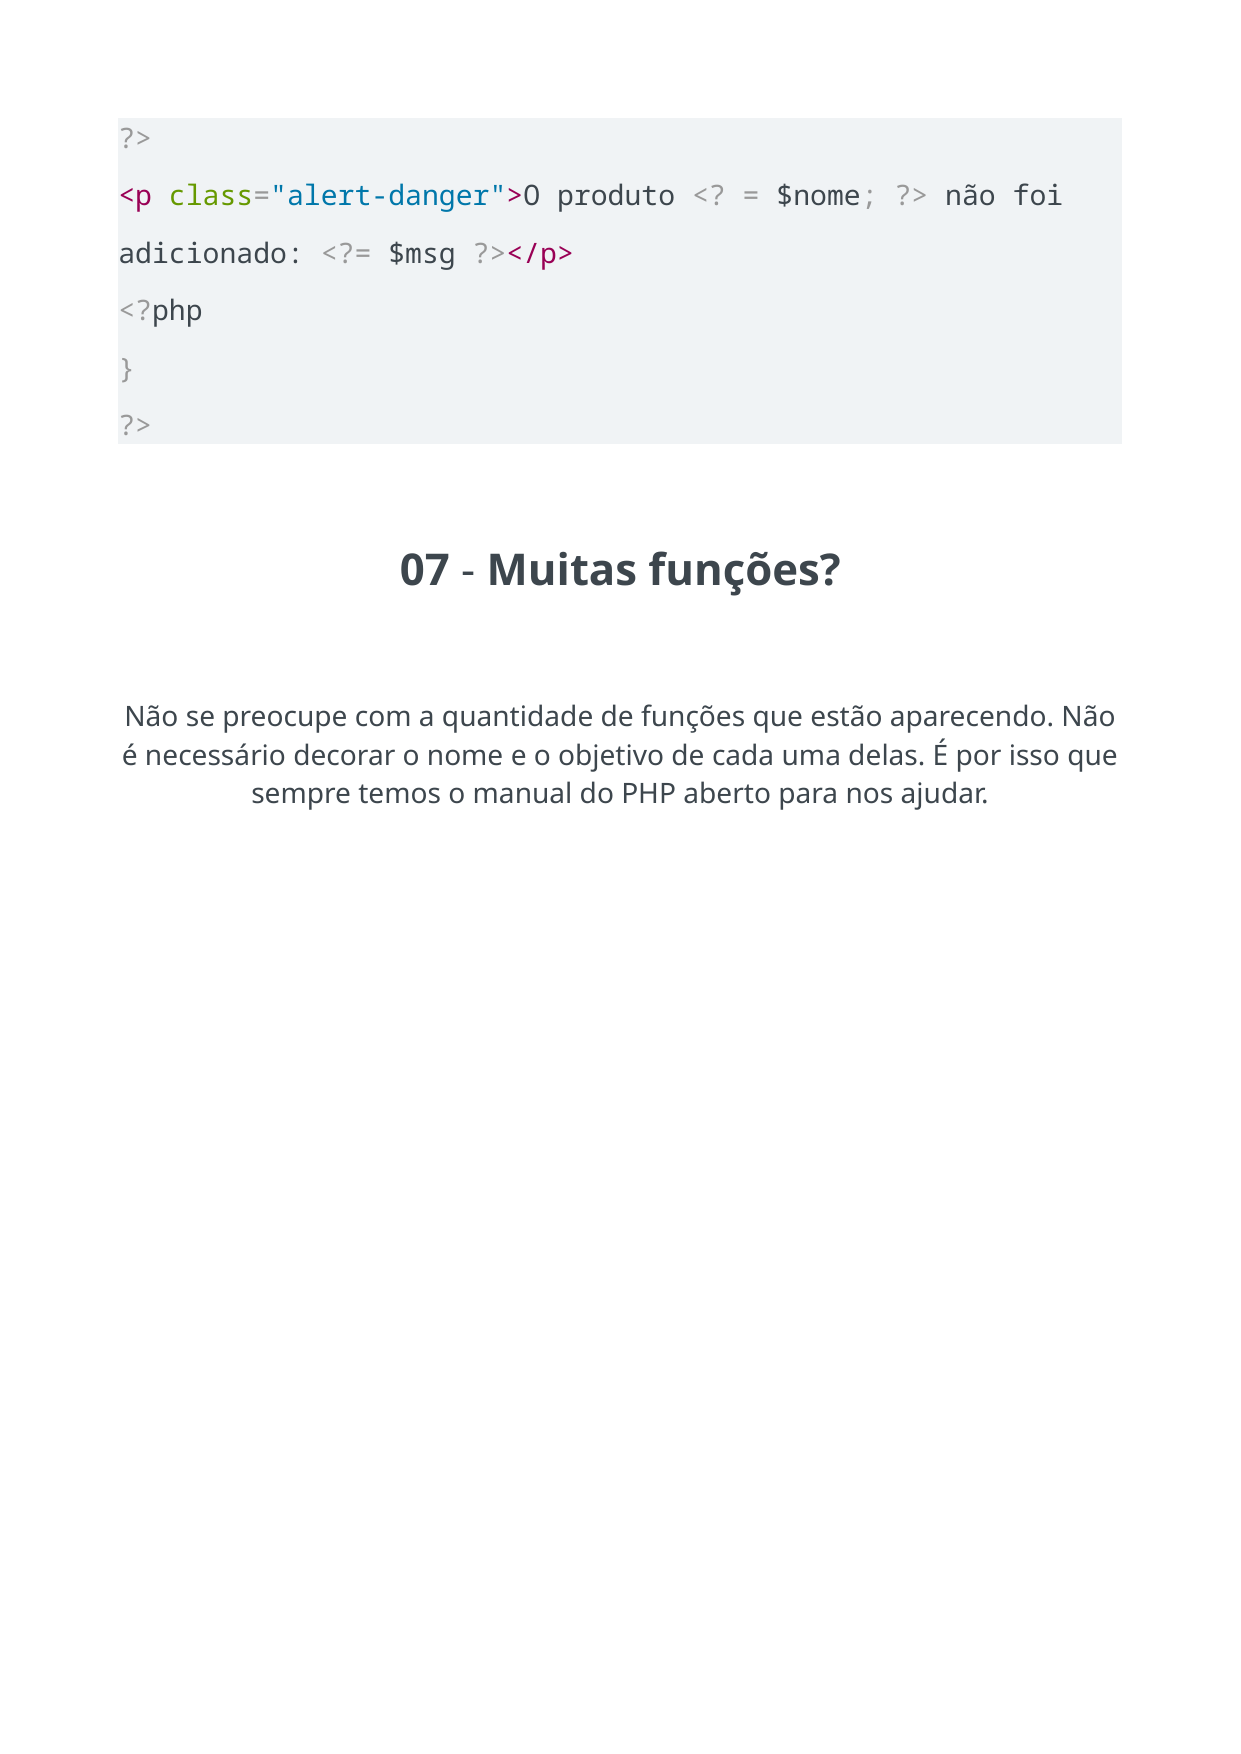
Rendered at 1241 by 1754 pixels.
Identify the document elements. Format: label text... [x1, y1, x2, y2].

subtitle 07 - Muitas funções? [118, 538, 1122, 598]
text <?php [118, 291, 1122, 329]
text Não se preocupe com a quantidade de funções que estão aparecendo. Não é necessário decorar o nome e o objetivo de cada uma delas. É por isso que sempre temos o manual do PHP aberto para nos ajudar. [118, 697, 1122, 812]
text <p class="alert-danger">O produto <? = $nome; ?> não foi adicionado: <?= $msg ?></p> [118, 176, 1122, 271]
text ?> [118, 118, 1122, 156]
text } [118, 348, 1122, 386]
text ?> [118, 406, 1122, 444]
